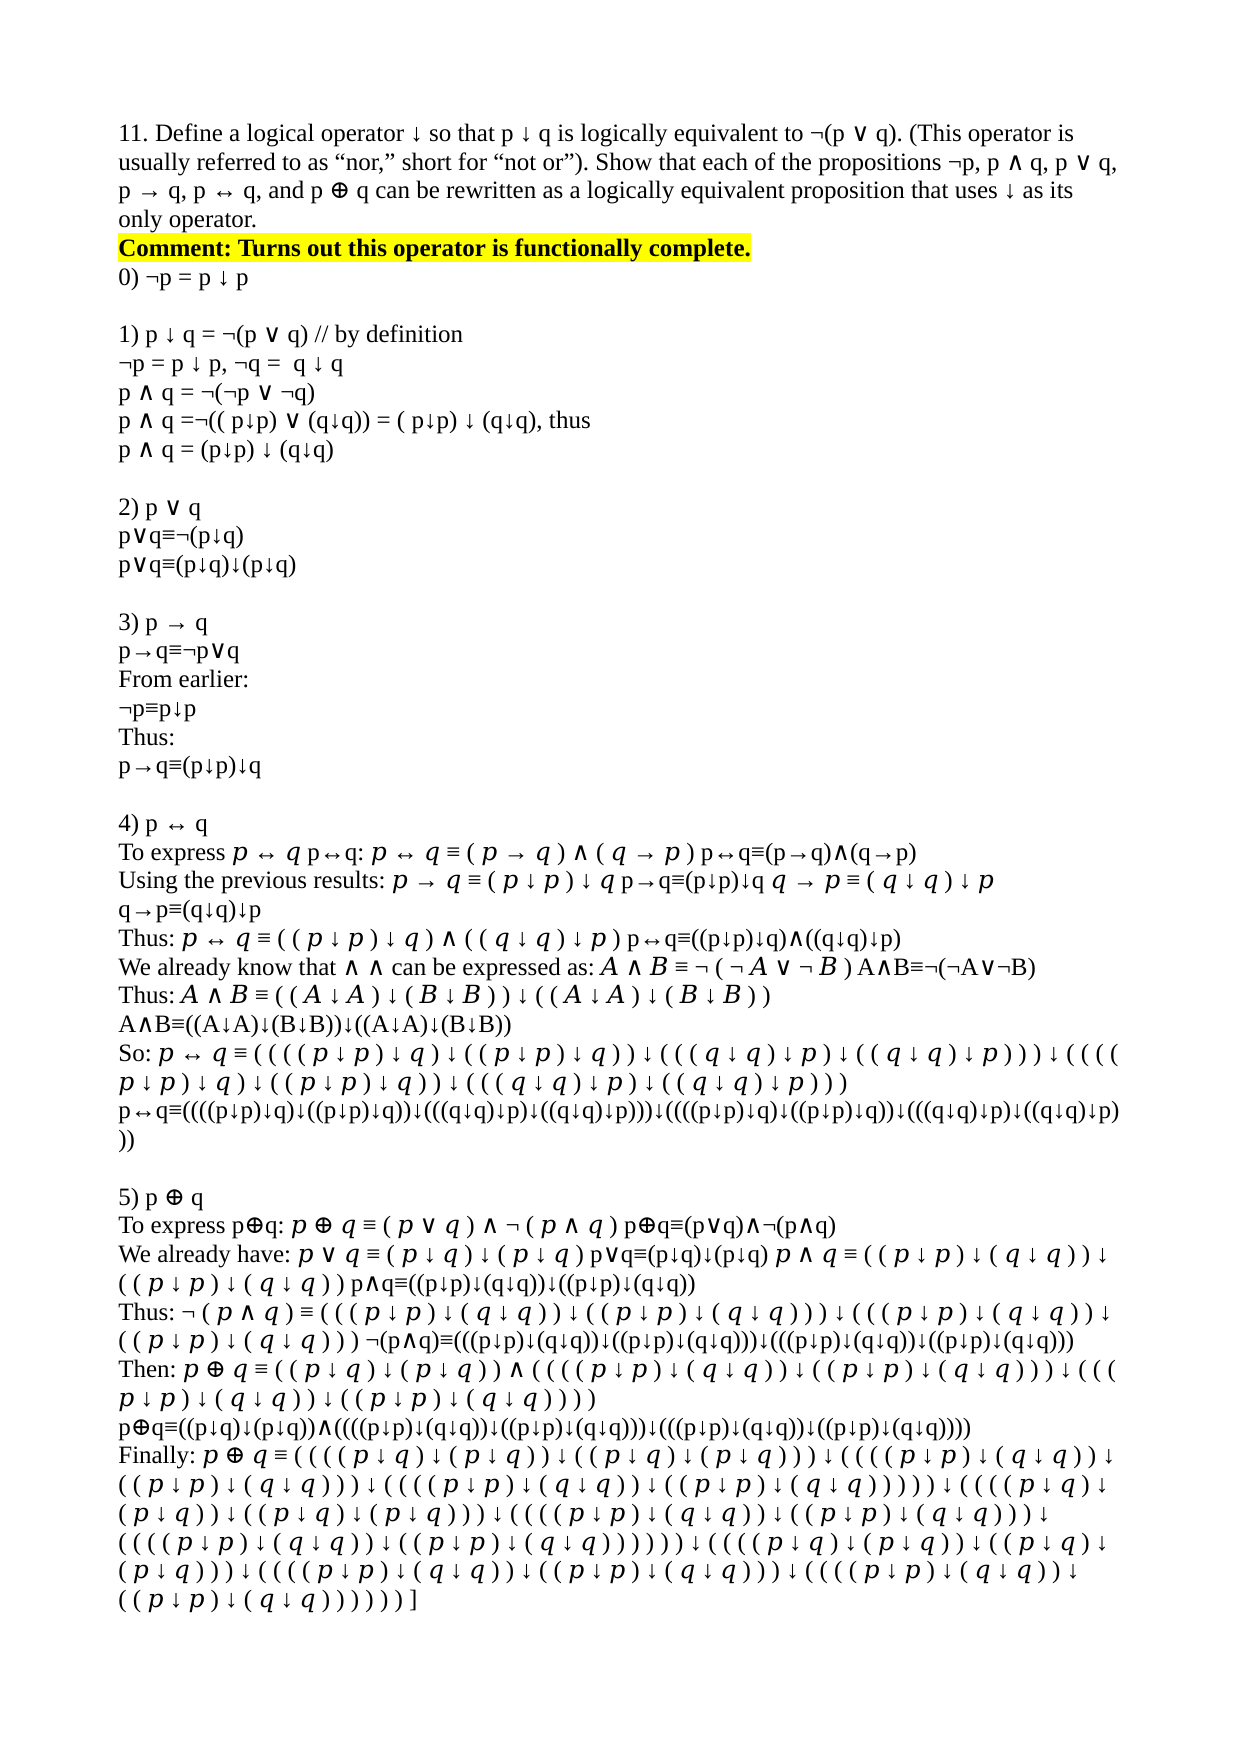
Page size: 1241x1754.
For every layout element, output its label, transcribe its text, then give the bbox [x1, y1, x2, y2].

text To express 𝑝 ↔ 𝑞 p↔q: 𝑝 ↔ 𝑞 ≡ ( 𝑝 → 𝑞 ) ∧ ( 𝑞 → 𝑝 ) p↔q≡(p→q)∧(q→p) [118, 837, 1122, 866]
text We already know that ∧ ∧ can be expressed as: 𝐴 ∧ 𝐵 ≡ ¬ ( ¬ 𝐴 ∨ ¬ 𝐵 ) A∧B≡¬(¬A∨¬B) Thus: 𝐴 ∧ 𝐵 ≡ ( ( 𝐴 ↓ 𝐴 ) ↓ ( 𝐵 ↓ 𝐵 ) ) ↓ ( ( 𝐴 ↓ 𝐴 ) ↓ ( 𝐵 ↓ 𝐵 ) ) A∧B≡((A↓A)↓(B↓B))↓((A↓A)↓(B↓B)) [118, 952, 1122, 1038]
text Thus: p→q≡(p↓p)↓q [118, 722, 1122, 779]
text From earlier: ¬p≡p↓p [118, 664, 1122, 722]
text 4) p ↔ q [118, 808, 1122, 837]
text p∨q≡(p↓q)↓(p↓q) [118, 549, 1122, 578]
text We already have: 𝑝 ∨ 𝑞 ≡ ( 𝑝 ↓ 𝑞 ) ↓ ( 𝑝 ↓ 𝑞 ) p∨q≡(p↓q)↓(p↓q) 𝑝 ∧ 𝑞 ≡ ( ( 𝑝 ↓ 𝑝 ) ↓ ( 𝑞 ↓ 𝑞 ) ) ↓ ( ( 𝑝 ↓ 𝑝 ) ↓ ( 𝑞 ↓ 𝑞 ) ) p∧q≡((p↓p)↓(q↓q))↓((p↓p)↓(q↓q)) [118, 1239, 1122, 1297]
text Comment: Turns out this operator is functionally complete. [118, 233, 1122, 262]
text ¬p = p ↓ p, ¬q = q ↓ q [118, 348, 1122, 377]
text So: 𝑝 ↔ 𝑞 ≡ ( ( ( ( 𝑝 ↓ 𝑝 ) ↓ 𝑞 ) ↓ ( ( 𝑝 ↓ 𝑝 ) ↓ 𝑞 ) ) ↓ ( ( ( 𝑞 ↓ 𝑞 ) ↓ 𝑝 ) ↓ ( ( 𝑞 ↓ 𝑞 ) ↓ 𝑝 ) ) ) ↓ ( ( ( ( 𝑝 ↓ 𝑝 ) ↓ 𝑞 ) ↓ ( ( 𝑝 ↓ 𝑝 ) ↓ 𝑞 ) ) ↓ ( ( ( 𝑞 ↓ 𝑞 ) ↓ 𝑝 ) ↓ ( ( 𝑞 ↓ 𝑞 ) ↓ 𝑝 ) ) ) p↔q≡((((p↓p)↓q)↓((p↓p)↓q))↓(((q↓q)↓p)↓((q↓q)↓p)))↓((((p↓p)↓q)↓((p↓p)↓q))↓(((q↓q)↓p)↓((q↓q)↓p))) [118, 1038, 1122, 1153]
text Thus: 𝑝 ↔ 𝑞 ≡ ( ( 𝑝 ↓ 𝑝 ) ↓ 𝑞 ) ∧ ( ( 𝑞 ↓ 𝑞 ) ↓ 𝑝 ) p↔q≡((p↓p)↓q)∧((q↓q)↓p) [118, 923, 1122, 952]
text Finally: 𝑝 ⊕ 𝑞 ≡ ( ( ( ( 𝑝 ↓ 𝑞 ) ↓ ( 𝑝 ↓ 𝑞 ) ) ↓ ( ( 𝑝 ↓ 𝑞 ) ↓ ( 𝑝 ↓ 𝑞 ) ) ) ↓ ( ( ( ( 𝑝 ↓ 𝑝 ) ↓ ( 𝑞 ↓ 𝑞 ) ) ↓ ( ( 𝑝 ↓ 𝑝 ) ↓ ( 𝑞 ↓ 𝑞 ) ) ) ↓ ( ( ( ( 𝑝 ↓ 𝑝 ) ↓ ( 𝑞 ↓ 𝑞 ) ) ↓ ( ( 𝑝 ↓ 𝑝 ) ↓ ( 𝑞 ↓ 𝑞 ) ) ) ) ) ↓ ( ( ( ( 𝑝 ↓ 𝑞 ) ↓ ( 𝑝 ↓ 𝑞 ) ) ↓ ( ( 𝑝 ↓ 𝑞 ) ↓ ( 𝑝 ↓ 𝑞 ) ) ) ↓ ( ( ( ( 𝑝 ↓ 𝑝 ) ↓ ( 𝑞 ↓ 𝑞 ) ) ↓ ( ( 𝑝 ↓ 𝑝 ) ↓ ( 𝑞 ↓ 𝑞 ) ) ) ↓ ( ( ( ( 𝑝 ↓ 𝑝 ) ↓ ( 𝑞 ↓ 𝑞 ) ) ↓ ( ( 𝑝 ↓ 𝑝 ) ↓ ( 𝑞 ↓ 𝑞 ) ) ) ) ) ) ↓ ( ( ( ( 𝑝 ↓ 𝑞 ) ↓ ( 𝑝 ↓ 𝑞 ) ) ↓ ( ( 𝑝 ↓ 𝑞 ) ↓ ( 𝑝 ↓ 𝑞 ) ) ) ↓ ( ( ( ( 𝑝 ↓ 𝑝 ) ↓ ( 𝑞 ↓ 𝑞 ) ) ↓ ( ( 𝑝 ↓ 𝑝 ) ↓ ( 𝑞 ↓ 𝑞 ) ) ) ↓ ( ( ( ( 𝑝 ↓ 𝑝 ) ↓ ( 𝑞 ↓ 𝑞 ) ) ↓ ( ( 𝑝 ↓ 𝑝 ) ↓ ( 𝑞 ↓ 𝑞 ) ) ) ) ) ) ] [118, 1441, 1122, 1613]
text 3) p → q [118, 607, 1122, 636]
text Thus: ¬ ( 𝑝 ∧ 𝑞 ) ≡ ( ( ( 𝑝 ↓ 𝑝 ) ↓ ( 𝑞 ↓ 𝑞 ) ) ↓ ( ( 𝑝 ↓ 𝑝 ) ↓ ( 𝑞 ↓ 𝑞 ) ) ) ↓ ( ( ( 𝑝 ↓ 𝑝 ) ↓ ( 𝑞 ↓ 𝑞 ) ) ↓ ( ( 𝑝 ↓ 𝑝 ) ↓ ( 𝑞 ↓ 𝑞 ) ) ) ¬(p∧q)≡(((p↓p)↓(q↓q))↓((p↓p)↓(q↓q)))↓(((p↓p)↓(q↓q))↓((p↓p)↓(q↓q))) [118, 1297, 1122, 1354]
text Using the previous results: 𝑝 → 𝑞 ≡ ( 𝑝 ↓ 𝑝 ) ↓ 𝑞 p→q≡(p↓p)↓q 𝑞 → 𝑝 ≡ ( 𝑞 ↓ 𝑞 ) ↓ 𝑝 q→p≡(q↓q)↓p [118, 866, 1122, 923]
text p∨q≡¬(p↓q) [118, 521, 1122, 549]
text p ∧ q = ¬(¬p ∨ ¬q) [118, 377, 1122, 406]
text To express p⊕q: 𝑝 ⊕ 𝑞 ≡ ( 𝑝 ∨ 𝑞 ) ∧ ¬ ( 𝑝 ∧ 𝑞 ) p⊕q≡(p∨q)∧¬(p∧q) [118, 1211, 1122, 1239]
text 0) ¬p = p ↓ p [118, 262, 1122, 291]
text 2) p ∨ q [118, 492, 1122, 521]
text 1) p ↓ q = ¬(p ∨ q) // by definition [118, 319, 1122, 348]
text p ∧ q =¬(( p↓p) ∨ (q↓q)) = ( p↓p) ↓ (q↓q), thus [118, 406, 1122, 434]
text p ∧ q = (p↓p) ↓ (q↓q) [118, 434, 1122, 463]
text 5) p ⊕ q [118, 1182, 1122, 1211]
text Then: 𝑝 ⊕ 𝑞 ≡ ( ( 𝑝 ↓ 𝑞 ) ↓ ( 𝑝 ↓ 𝑞 ) ) ∧ ( ( ( ( 𝑝 ↓ 𝑝 ) ↓ ( 𝑞 ↓ 𝑞 ) ) ↓ ( ( 𝑝 ↓ 𝑝 ) ↓ ( 𝑞 ↓ 𝑞 ) ) ) ↓ ( ( ( 𝑝 ↓ 𝑝 ) ↓ ( 𝑞 ↓ 𝑞 ) ) ↓ ( ( 𝑝 ↓ 𝑝 ) ↓ ( 𝑞 ↓ 𝑞 ) ) ) ) p⊕q≡((p↓q)↓(p↓q))∧((((p↓p)↓(q↓q))↓((p↓p)↓(q↓q)))↓(((p↓p)↓(q↓q))↓((p↓p)↓(q↓q)))) [118, 1354, 1122, 1441]
text 11. Define a logical operator ↓ so that p ↓ q is logically equivalent to ¬(p ∨ q). (This operator is usually referred to as “nor,” short for “not or”). Show that each of the propositions ¬p, p ∧ q, p ∨ q, p → q, p ↔ q, and p ⊕ q can be rewritten as a logically equivalent proposition that uses ↓ as its only operator. [118, 118, 1122, 233]
text p→q≡¬p∨q [118, 636, 1122, 664]
